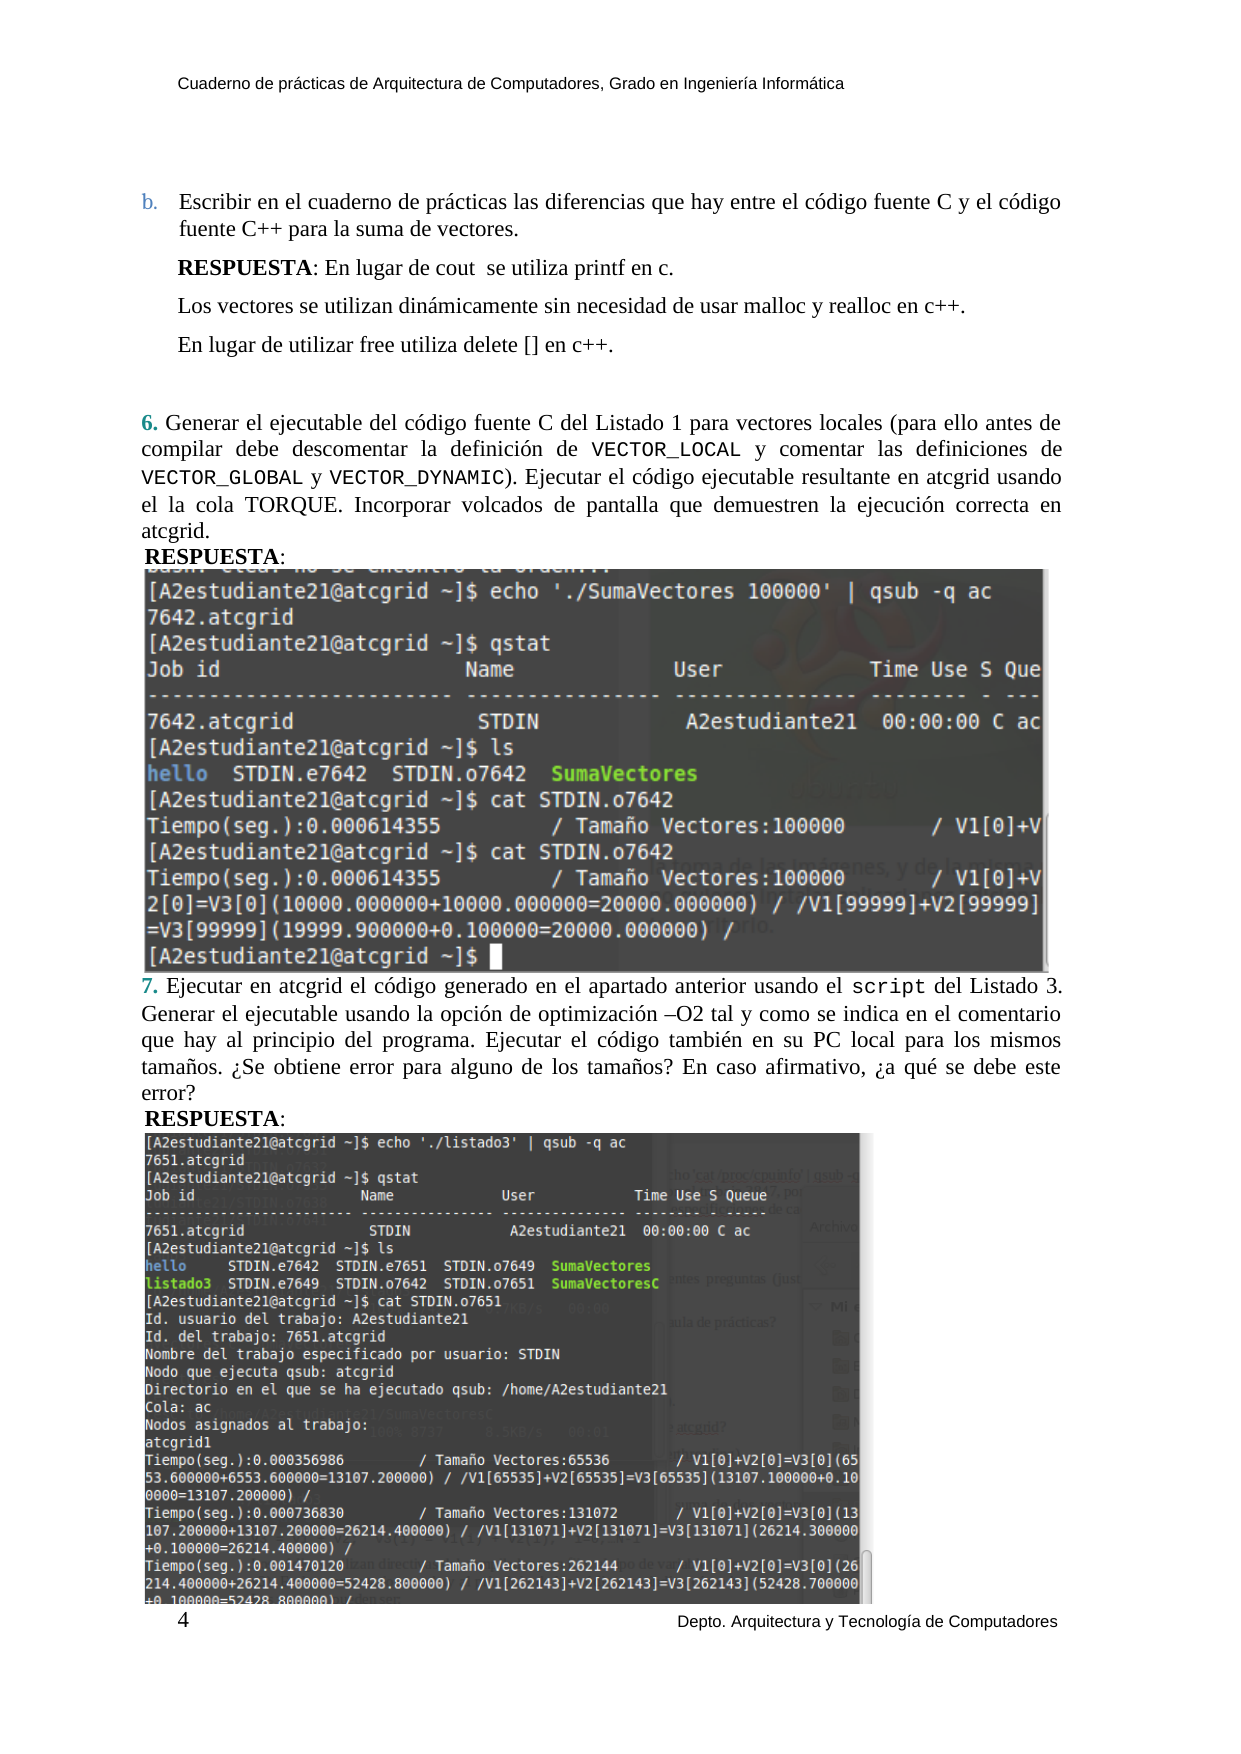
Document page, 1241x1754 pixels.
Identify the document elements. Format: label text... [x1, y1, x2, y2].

text RESPUESTA: [144, 543, 1063, 570]
list 6. Generar el ejecutable del código fuente C del Listado 1 para vectores locales (para ello antes de compilar debe descomentar la definición de VECTOR_LOCAL y comentar las definiciones de VECTOR_GLOBAL y VECTOR_DYNAMIC). Ejecutar el código ejecutable resultante en atcgrid usando el la cola TORQUE. Incorporar volcados de pantalla que demuestren la ejecución correcta en atcgrid. [103, 409, 1063, 543]
list Los vectores se utilizan dinámicamente sin necesidad de usar malloc y realloc en c++. [177, 293, 1063, 319]
picture [144, 569, 1049, 973]
text RESPUESTA: [144, 1106, 1063, 1132]
list Escribir en el cuaderno de prácticas las diferencias que hay entre el código fuente C y el código fuente C++ para la suma de vectores. [141, 188, 1063, 241]
list RESPUESTA: En lugar de cout se utiliza printf en c. [177, 254, 1063, 280]
list 7. Ejecutar en atcgrid el código generado en el apartado anterior usando el script del Listado 3. Generar el ejecutable usando la opción de optimización –O2 tal y como se indica en el comentario que hay al principio del programa. Ejecutar el código también en su PC local para los mismos tamaños. ¿Se obtiene error para alguno de los tamaños? En caso afirmativo, ¿a qué se debe este error? [103, 647, 1063, 1106]
picture [144, 1133, 874, 1604]
list En lugar de utilizar free utiliza delete [] en c++. [177, 331, 1063, 358]
